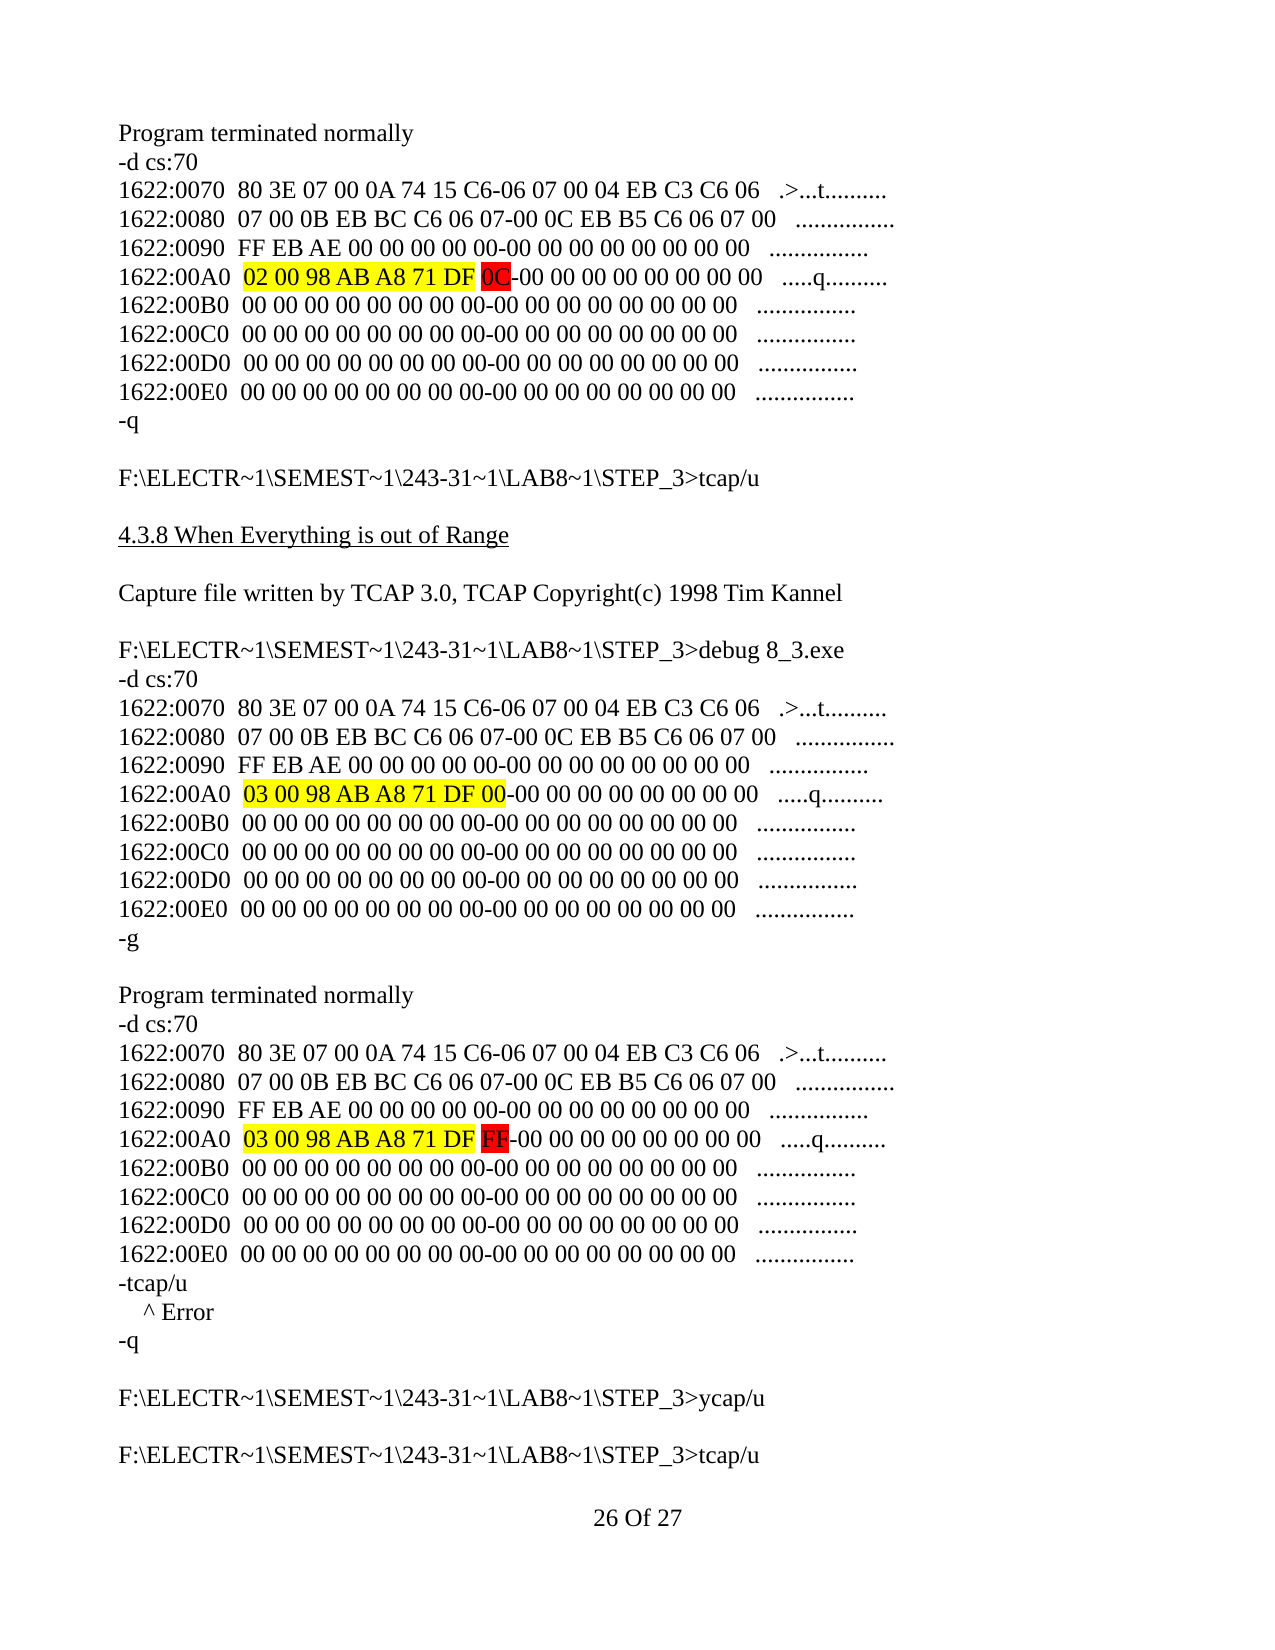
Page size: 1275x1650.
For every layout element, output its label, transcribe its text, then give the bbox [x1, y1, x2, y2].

text 1622:0080 07 00 0B EB BC C6 06 07-00 0C EB B5 C6 06 07 00 ................ [118, 1067, 1157, 1096]
text ^ Error [118, 1297, 1157, 1326]
text 1622:00E0 00 00 00 00 00 00 00 00-00 00 00 00 00 00 00 00 ................ [118, 377, 1157, 406]
text 1622:0090 FF EB AE 00 00 00 00 00-00 00 00 00 00 00 00 00 ................ [118, 751, 1157, 779]
text F:\ELECTR~1\SEMEST~1\243-31~1\LAB8~1\STEP_3>tcap/u [118, 1441, 1157, 1469]
text 1622:00C0 00 00 00 00 00 00 00 00-00 00 00 00 00 00 00 00 ................ [118, 837, 1157, 866]
text 1622:00B0 00 00 00 00 00 00 00 00-00 00 00 00 00 00 00 00 ................ [118, 808, 1157, 837]
text -d cs:70 [118, 1009, 1157, 1038]
text 1622:0090 FF EB AE 00 00 00 00 00-00 00 00 00 00 00 00 00 ................ [118, 233, 1157, 262]
text 1622:00A0 02 00 98 AB A8 71 DF 0C-00 00 00 00 00 00 00 00 .....q.......... [118, 262, 1157, 291]
text 1622:00B0 00 00 00 00 00 00 00 00-00 00 00 00 00 00 00 00 ................ [118, 291, 1157, 319]
text 1622:0070 80 3E 07 00 0A 74 15 C6-06 07 00 04 EB C3 C6 06 .>...t.......... [118, 176, 1157, 204]
text -tcap/u [118, 1268, 1157, 1297]
text -d cs:70 [118, 664, 1157, 693]
text F:\ELECTR~1\SEMEST~1\243-31~1\LAB8~1\STEP_3>ycap/u [118, 1383, 1157, 1412]
text 1622:0090 FF EB AE 00 00 00 00 00-00 00 00 00 00 00 00 00 ................ [118, 1096, 1157, 1124]
text 1622:00C0 00 00 00 00 00 00 00 00-00 00 00 00 00 00 00 00 ................ [118, 319, 1157, 348]
text -g [118, 923, 1157, 952]
text Program terminated normally [118, 118, 1157, 147]
text Capture file written by TCAP 3.0, TCAP Copyright(c) 1998 Tim Kannel [118, 578, 1157, 607]
text 1622:00D0 00 00 00 00 00 00 00 00-00 00 00 00 00 00 00 00 ................ [118, 348, 1157, 377]
text -q [118, 406, 1157, 434]
text 4.3.8 When Everything is out of Range [118, 521, 1157, 549]
text -d cs:70 [118, 147, 1157, 176]
text 1622:00D0 00 00 00 00 00 00 00 00-00 00 00 00 00 00 00 00 ................ [118, 866, 1157, 894]
text -q [118, 1326, 1157, 1354]
text 1622:00E0 00 00 00 00 00 00 00 00-00 00 00 00 00 00 00 00 ................ [118, 894, 1157, 923]
text 1622:0070 80 3E 07 00 0A 74 15 C6-06 07 00 04 EB C3 C6 06 .>...t.......... [118, 693, 1157, 722]
text F:\ELECTR~1\SEMEST~1\243-31~1\LAB8~1\STEP_3>tcap/u [118, 463, 1157, 492]
text 1622:00E0 00 00 00 00 00 00 00 00-00 00 00 00 00 00 00 00 ................ [118, 1239, 1157, 1268]
text 1622:00A0 03 00 98 AB A8 71 DF FF-00 00 00 00 00 00 00 00 .....q.......... [118, 1124, 1157, 1153]
text 1622:00A0 03 00 98 AB A8 71 DF 00-00 00 00 00 00 00 00 00 .....q.......... [118, 779, 1157, 808]
text Program terminated normally [118, 981, 1157, 1009]
text 1622:0070 80 3E 07 00 0A 74 15 C6-06 07 00 04 EB C3 C6 06 .>...t.......... [118, 1038, 1157, 1067]
text 1622:00B0 00 00 00 00 00 00 00 00-00 00 00 00 00 00 00 00 ................ [118, 1153, 1157, 1182]
text 1622:00D0 00 00 00 00 00 00 00 00-00 00 00 00 00 00 00 00 ................ [118, 1211, 1157, 1239]
text 1622:0080 07 00 0B EB BC C6 06 07-00 0C EB B5 C6 06 07 00 ................ [118, 722, 1157, 751]
text 1622:00C0 00 00 00 00 00 00 00 00-00 00 00 00 00 00 00 00 ................ [118, 1182, 1157, 1211]
text 1622:0080 07 00 0B EB BC C6 06 07-00 0C EB B5 C6 06 07 00 ................ [118, 204, 1157, 233]
text F:\ELECTR~1\SEMEST~1\243-31~1\LAB8~1\STEP_3>debug 8_3.exe [118, 636, 1157, 664]
